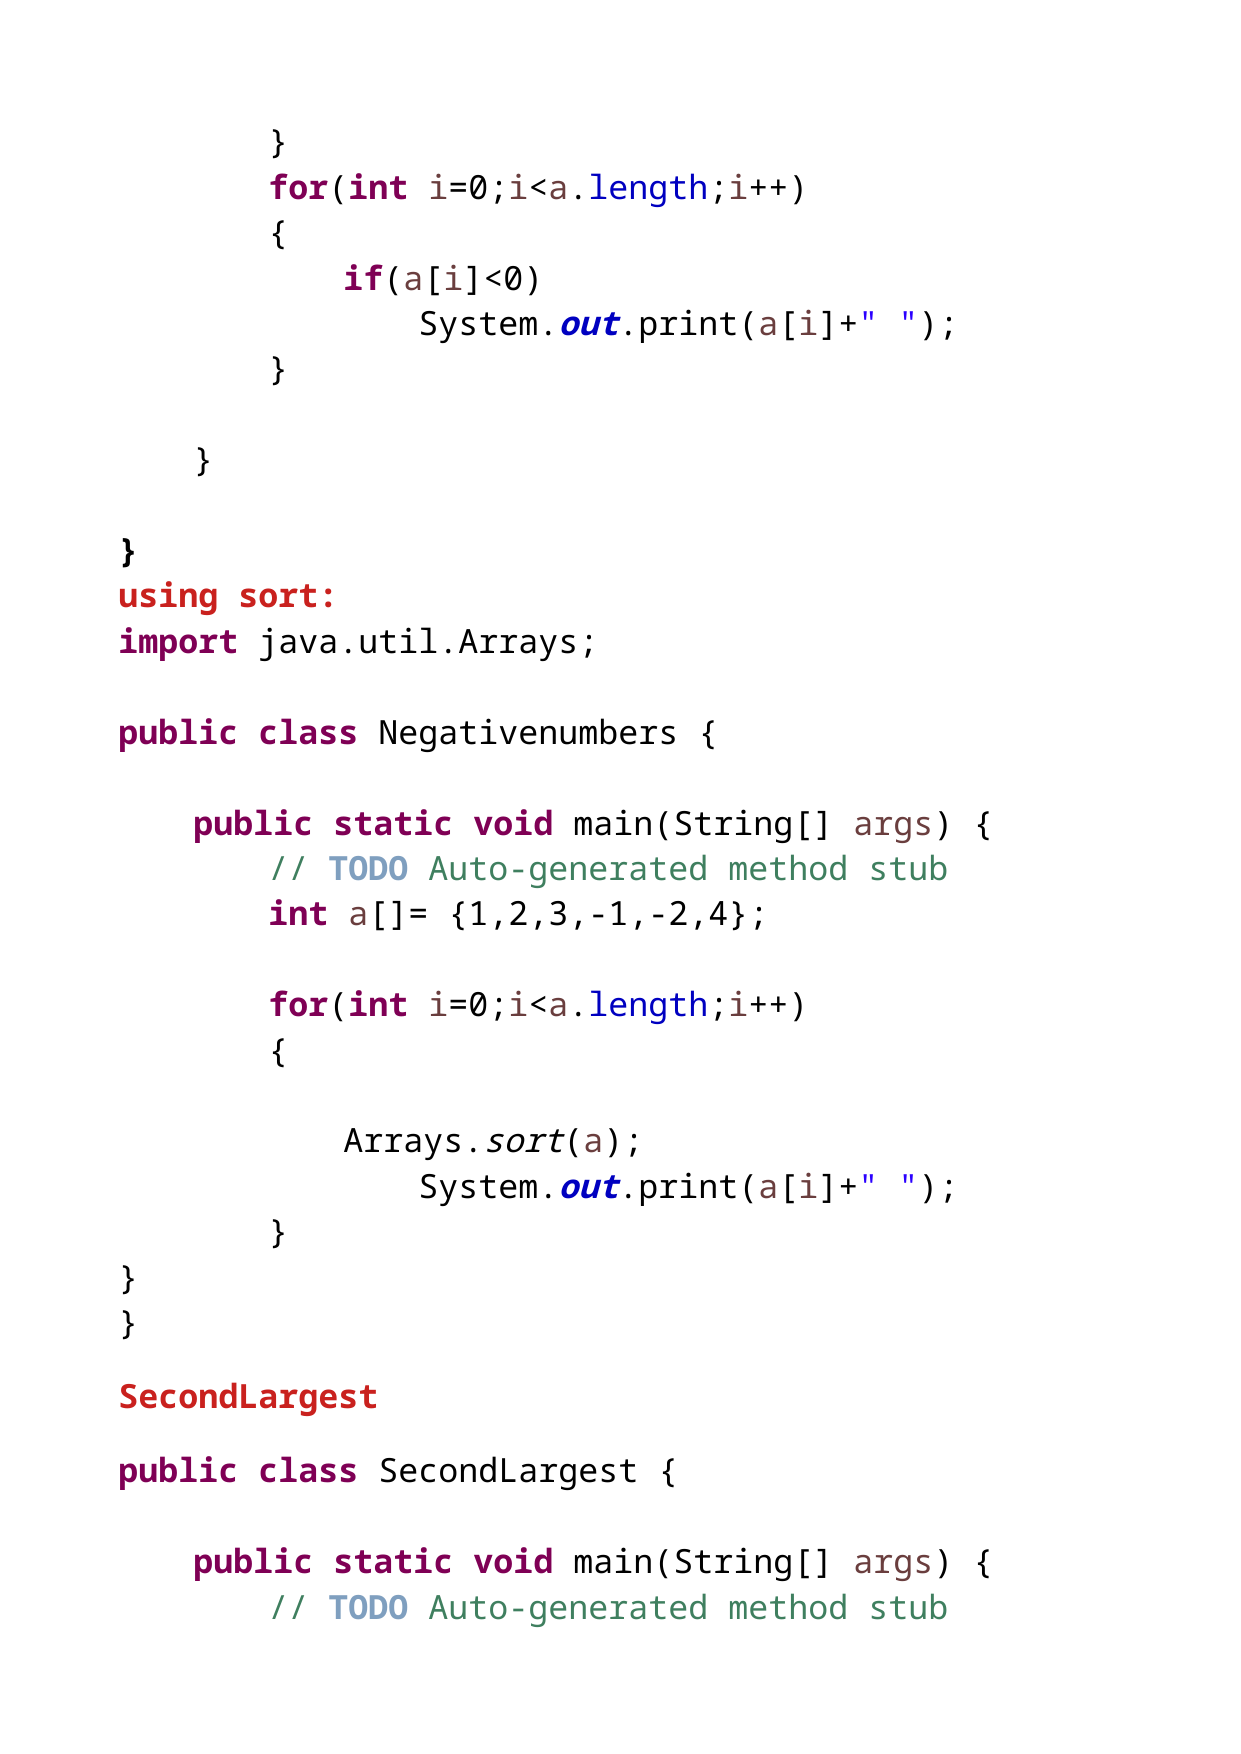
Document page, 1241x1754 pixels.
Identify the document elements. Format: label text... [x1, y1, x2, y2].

text if(a[i]<0) [118, 254, 1122, 300]
text using sort: [118, 572, 1122, 618]
text int a[]= {1,2,3,-1,-2,4}; [118, 890, 1122, 936]
text } [118, 118, 1122, 163]
text import java.util.Arrays; [118, 618, 1122, 663]
text } [118, 527, 1122, 572]
text // TODO Auto-generated method stub [118, 1583, 1122, 1629]
text // TODO Auto-generated method stub [118, 845, 1122, 890]
text for(int i=0;i<a.length;i++) [118, 981, 1122, 1026]
text public static void main(String[] args) { [118, 799, 1122, 845]
text public static void main(String[] args) { [118, 1538, 1122, 1583]
text { [118, 209, 1122, 254]
text { [118, 1026, 1122, 1072]
text } [118, 1208, 1122, 1253]
text System.out.print(a[i]+" "); [118, 1163, 1122, 1208]
text for(int i=0;i<a.length;i++) [118, 163, 1122, 209]
text Arrays.sort(a); [118, 1117, 1122, 1163]
text } [118, 1253, 1122, 1299]
text } [118, 345, 1122, 391]
text SecondLargest [118, 1373, 1122, 1418]
text } [118, 1299, 1122, 1344]
text public class Negativenumbers { [118, 708, 1122, 754]
text public class SecondLargest { [118, 1447, 1122, 1493]
text System.out.print(a[i]+" "); [118, 300, 1122, 345]
text } [118, 436, 1122, 481]
